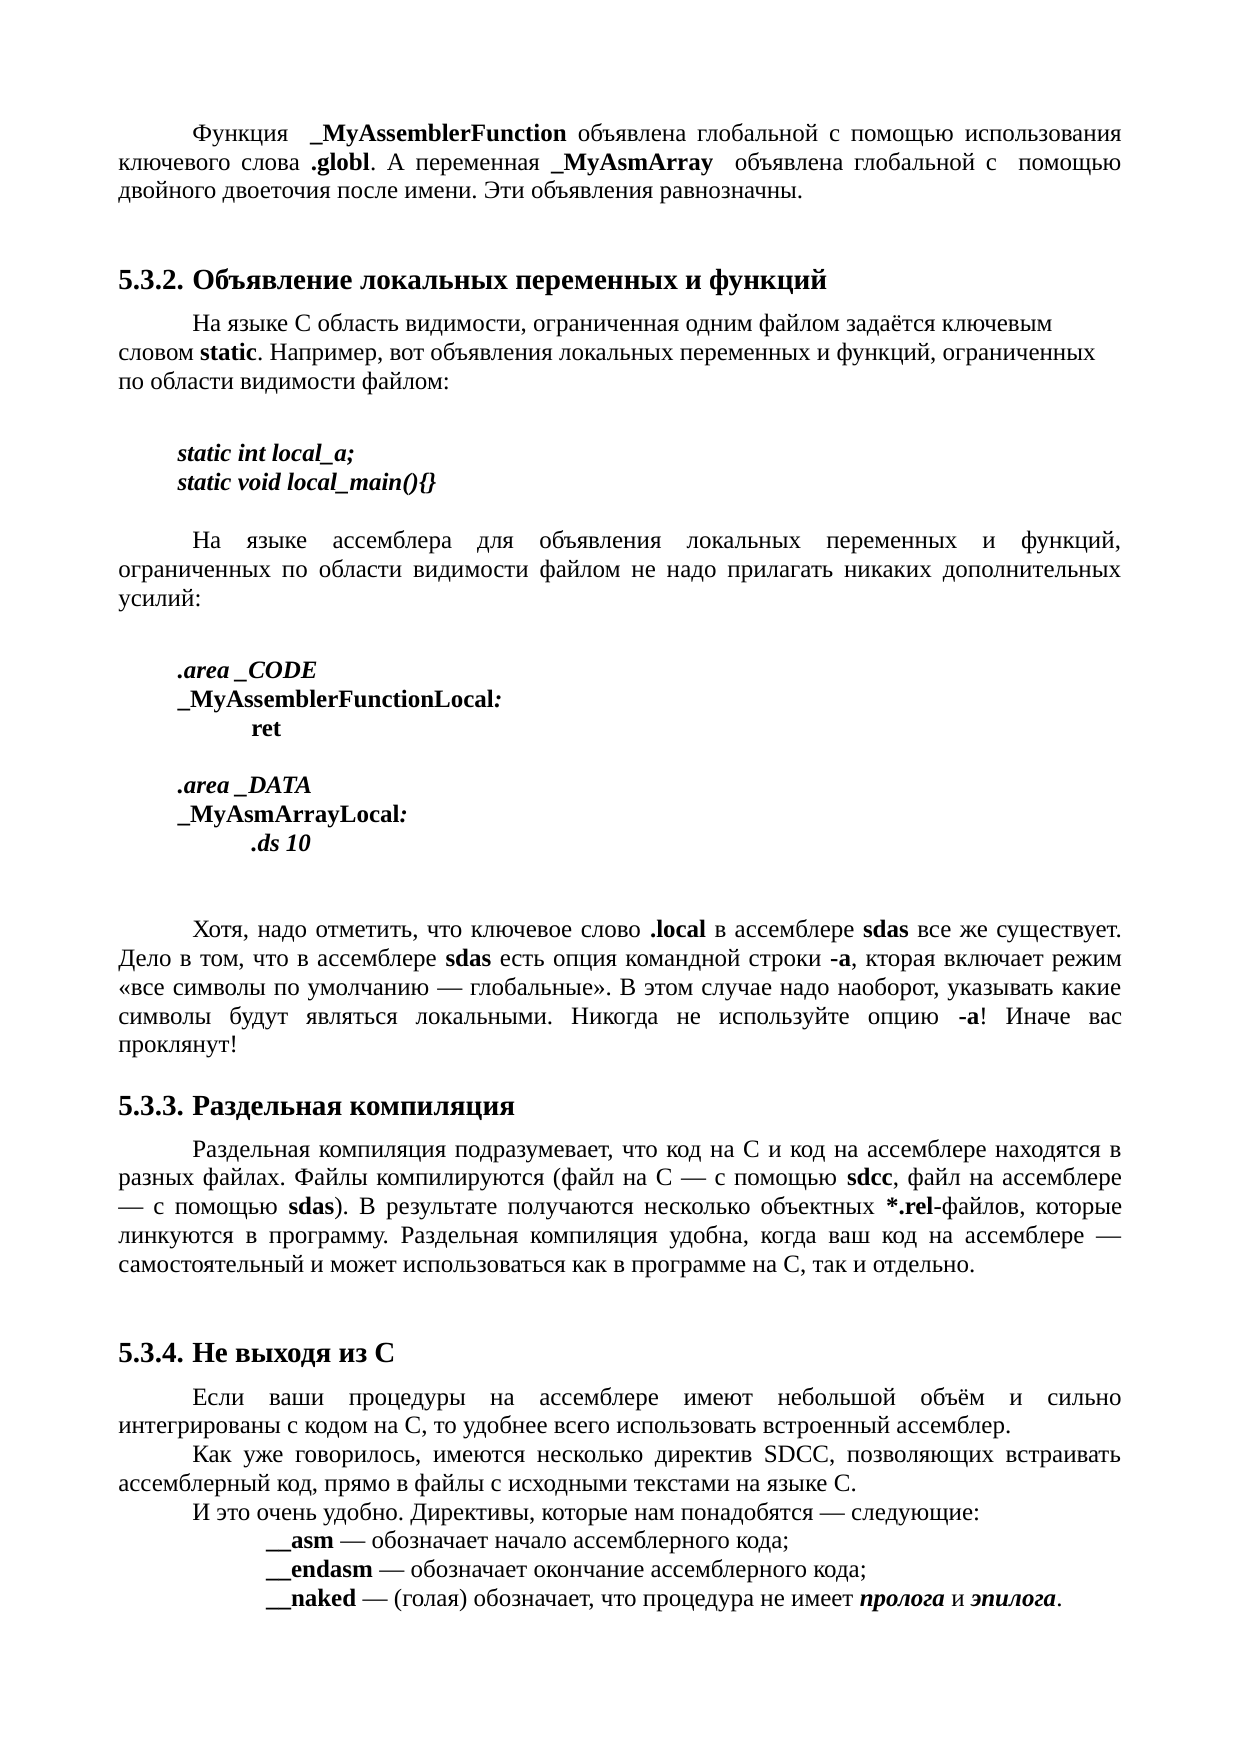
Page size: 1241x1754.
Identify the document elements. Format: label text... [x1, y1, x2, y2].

text _MyAssemblerFunctionLocal: [177, 684, 945, 713]
text __asm — обозначает начало ассемблерного кода; [118, 1525, 1122, 1554]
text Как уже говорилось, имеются несколько директив SDCC, позволяющих встраивать ассемблерный код, прямо в файлы с исходными текстами на языке С. [118, 1439, 1122, 1497]
text Если ваши процедуры на ассемблере имеют небольшой объём и сильно интегрированы с кодом на C, то удобнее всего использовать встроенный ассемблер. [118, 1382, 1122, 1439]
text .ds 10 [177, 828, 945, 856]
text .area _DATA [177, 770, 945, 799]
subtitle Объявление локальных переменных и функций [118, 262, 1122, 296]
text __naked — (голая) обозначает, что процедура не имеет пролога и эпилога. [118, 1583, 1122, 1612]
text __endasm — обозначает окончание ассемблерного кода; [118, 1554, 1122, 1583]
text static int local_a; [177, 438, 945, 467]
text Хотя, надо отметить, что ключевое слово .local в ассемблере sdas все же существует. Дело в том, что в ассемблере sdas есть опция командной строки -a, кторая включает режим «все символы по умолчанию — глобальные». В этом случае надо наоборот, указывать какие символы будут являться локальными. Никогда не используйте опцию -a! Иначе вас проклянут! [118, 914, 1122, 1058]
text _MyAsmArrayLocal: [177, 799, 945, 828]
text На языке ассемблера для объявления локальных переменных и функций, ограниченных по области видимости файлом не надо прилагать никаких дополнительных усилий: [118, 525, 1122, 612]
text Раздельная компиляция подразумевает, что код на С и код на ассемблере находятся в разных файлах. Файлы компилируются (файл на С — с помощью sdcc, файл на ассемблере — с помощью sdas). В результате получаются несколько объектных *.rel-файлов, которые линкуются в программу. Раздельная компиляция удобна, когда ваш код на ассемблере — самостоятельный и может использоваться как в программе на C, так и отдельно. [118, 1134, 1122, 1277]
text Функция _MyAssemblerFunction объявлена глобальной с помощью использования ключевого слова .globl. А переменная _MyAsmArray объявлена глобальной с помощью двойного двоеточия после имени. Эти объявления равнозначны. [118, 118, 1122, 204]
text На языке С область видимости, ограниченная одним файлом задаётся ключевым словом static. Например, вот объявления локальных переменных и функций, ограниченных по области видимости файлом: [118, 308, 1122, 395]
text .area _CODE [177, 655, 945, 684]
text static void local_main(){} [177, 467, 945, 496]
subtitle Не выходя из С [118, 1336, 1122, 1369]
subtitle Раздельная компиляция [118, 1088, 1122, 1121]
text И это очень удобно. Директивы, которые нам понадобятся — следующие: [118, 1497, 1122, 1525]
text ret [177, 713, 945, 741]
